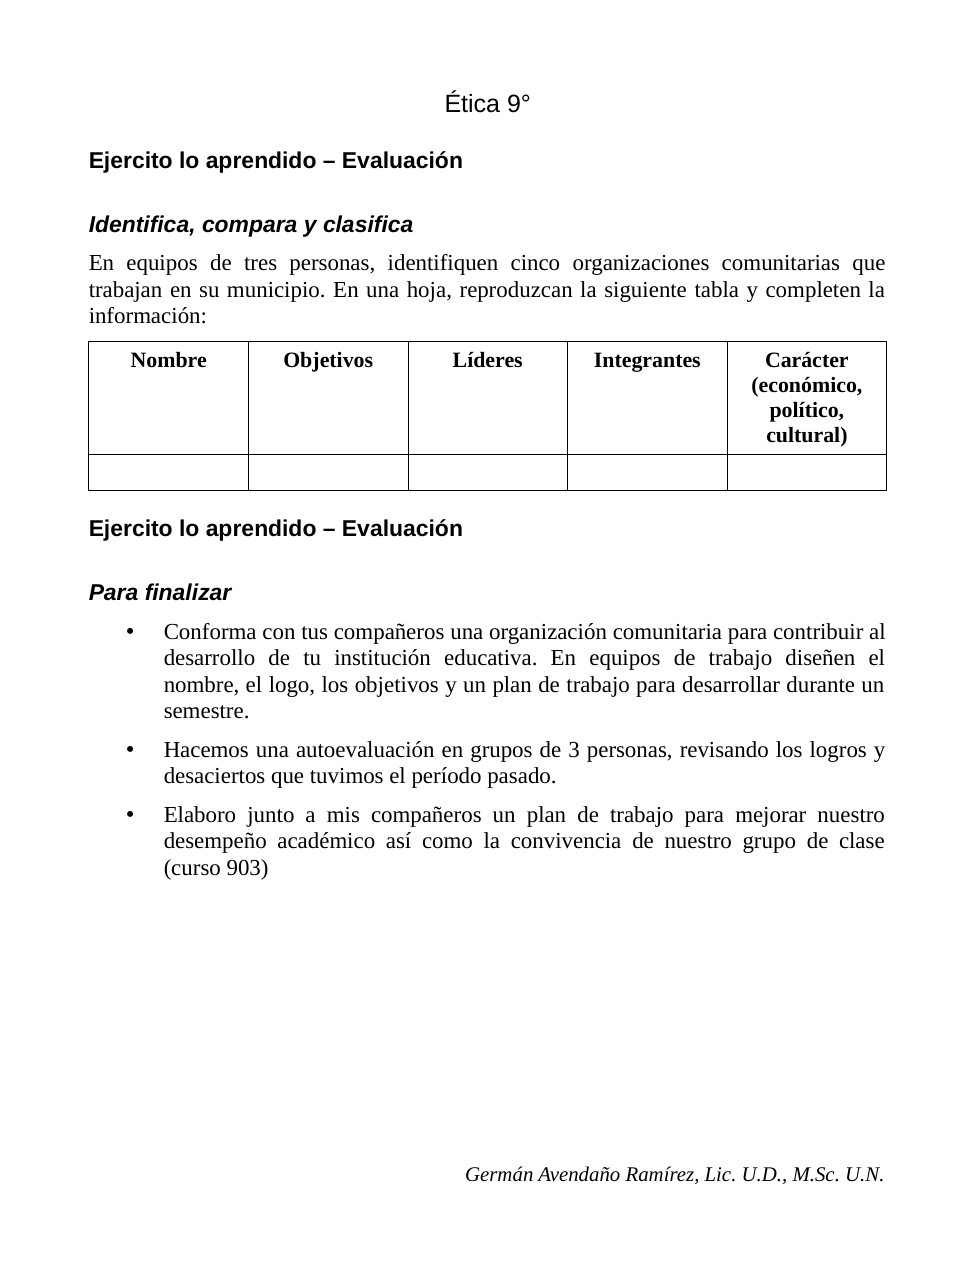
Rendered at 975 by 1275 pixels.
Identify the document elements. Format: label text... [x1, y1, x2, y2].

table_header Líderes [409, 342, 567, 453]
subtitle Ejercito lo aprendido – Evaluación [88, 515, 886, 542]
table_header Integrantes [568, 342, 727, 453]
table_cell [89, 455, 248, 490]
table_header Carácter (económico, político, cultural) [728, 342, 886, 453]
subtitle Ejercito lo aprendido – Evaluación [88, 147, 886, 173]
table_cell [409, 455, 567, 490]
list Elaboro junto a mis compañeros un plan de trabajo para mejorar nuestro desempeño académico así como la convivencia de nuestro grupo de clase (curso 903) [126, 801, 886, 880]
list Conforma con tus compañeros una organización comunitaria para contribuir al desarrollo de tu institución educativa. En equipos de trabajo diseñen el nombre, el logo, los objetivos y un plan de trabajo para desarrollar durante un semestre. [126, 618, 886, 723]
subtitle Identifica, compara y clasifica [88, 211, 886, 237]
table_cell [728, 455, 886, 490]
table_header Nombre [89, 342, 248, 453]
table_header Objetivos [249, 342, 408, 453]
text En equipos de tres personas, identifiquen cinco organizaciones comunitarias que trabajan en su municipio. En una hoja, reproduzcan la siguiente tabla y completen la información: [88, 249, 886, 328]
table_cell [249, 455, 408, 490]
table_cell [568, 455, 727, 490]
list Hacemos una autoevaluación en grupos de 3 personas, revisando los logros y desaciertos que tuvimos el período pasado. [126, 736, 886, 789]
subtitle Para finalizar [88, 579, 886, 606]
